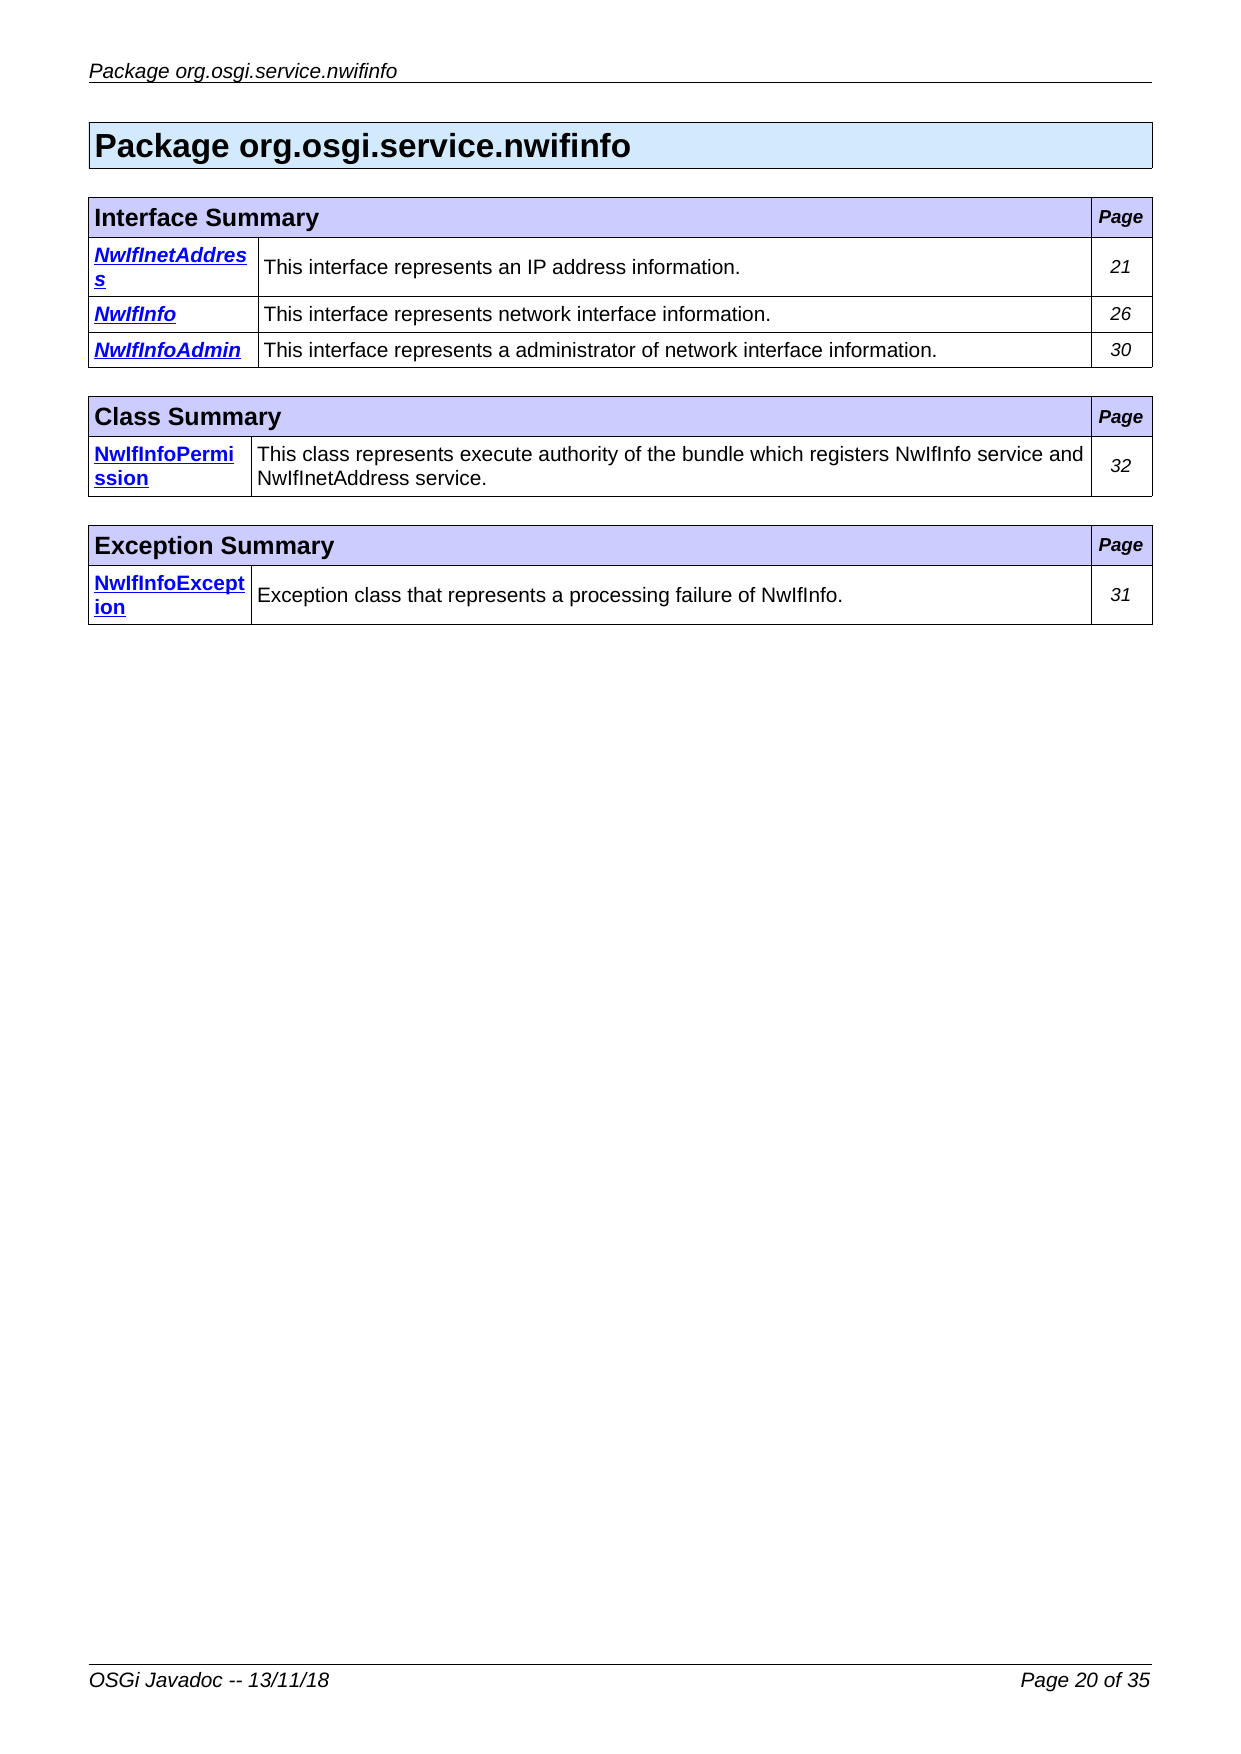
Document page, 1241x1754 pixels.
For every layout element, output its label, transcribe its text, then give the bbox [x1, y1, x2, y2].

table_cell This class represents execute authority of the bundle which registers NwIfInfo service and NwIfInetAddress service. [252, 437, 1091, 496]
table_cell Exception class that represents a processing failure of NwIfInfo. [252, 566, 1091, 624]
table_cell This interface represents an IP address information. [259, 238, 1091, 296]
table_header Page [1092, 397, 1152, 436]
table_cell This interface represents a administrator of network interface information. [259, 333, 1091, 367]
table_cell NwIfInfoAdmin [89, 333, 258, 367]
table_header Page [1092, 526, 1152, 565]
table_header Class Summary [89, 397, 1091, 436]
table_cell NwIfInfo [89, 297, 258, 332]
table_header Interface Summary [89, 198, 1091, 237]
subtitle Package org.osgi.service.nwifinfo [90, 123, 1152, 168]
table_header Page [1092, 198, 1152, 237]
table_cell This interface represents network interface information. [259, 297, 1091, 332]
table_cell 31 [1092, 566, 1152, 624]
table_cell NwIfInfoPermission [89, 437, 251, 496]
table_header Exception Summary [89, 526, 1091, 565]
table_cell 32 [1092, 437, 1152, 496]
table_cell 21 [1092, 238, 1152, 296]
table_cell 26 [1092, 297, 1152, 332]
table_cell NwIfInetAddress [89, 238, 258, 296]
table_cell 30 [1092, 333, 1152, 367]
table_cell NwIfInfoException [89, 566, 251, 624]
